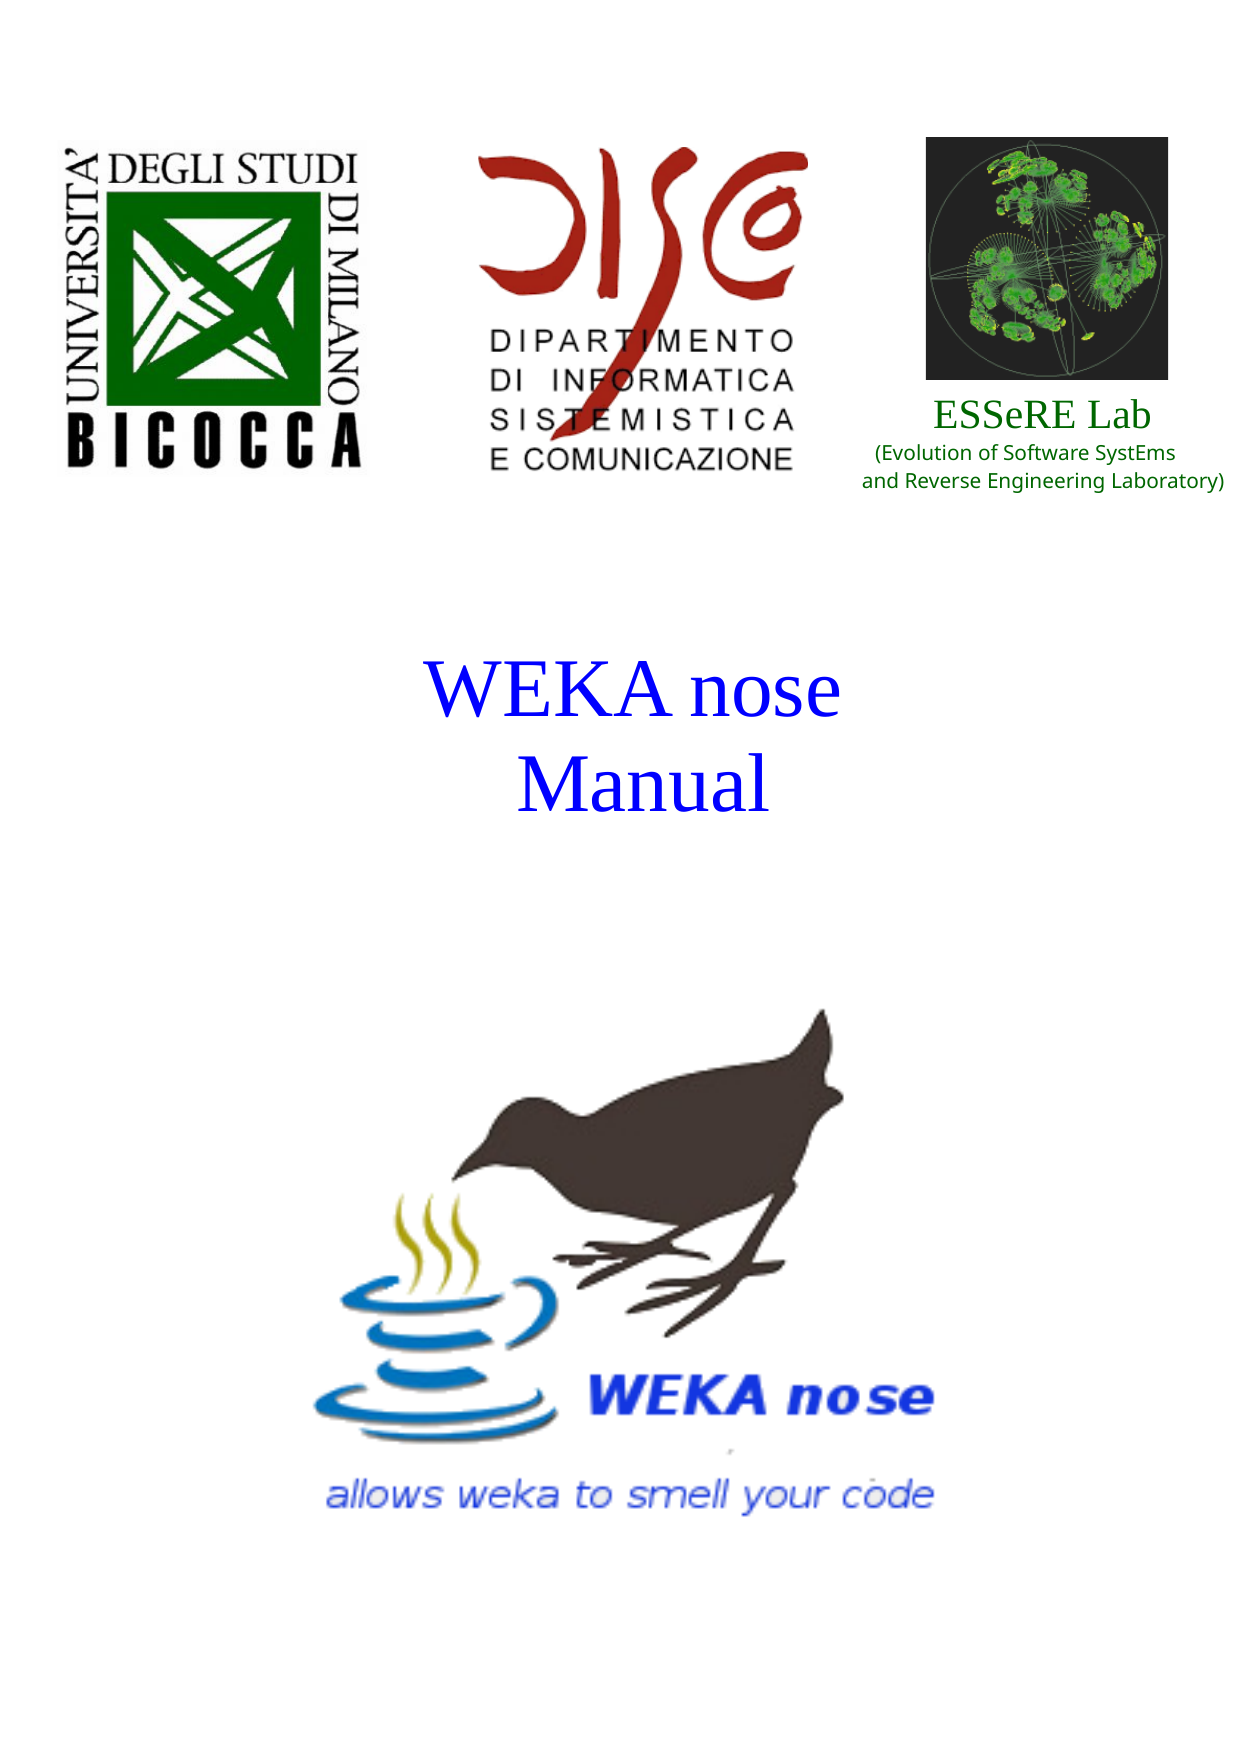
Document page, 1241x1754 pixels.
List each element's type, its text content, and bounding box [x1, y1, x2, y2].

text ESSeRE Lab [808, 294, 1224, 438]
picture [301, 902, 985, 1610]
text WEKA nose [118, 638, 1168, 734]
picture [478, 147, 808, 477]
text Manual [118, 734, 1168, 830]
picture [57, 140, 371, 477]
text (Evolution of Software SystEms [808, 438, 1224, 466]
text [371, 438, 478, 466]
text [371, 294, 478, 438]
picture [925, 137, 1169, 380]
text and Reverse Engineering Laboratory) [118, 466, 1224, 494]
